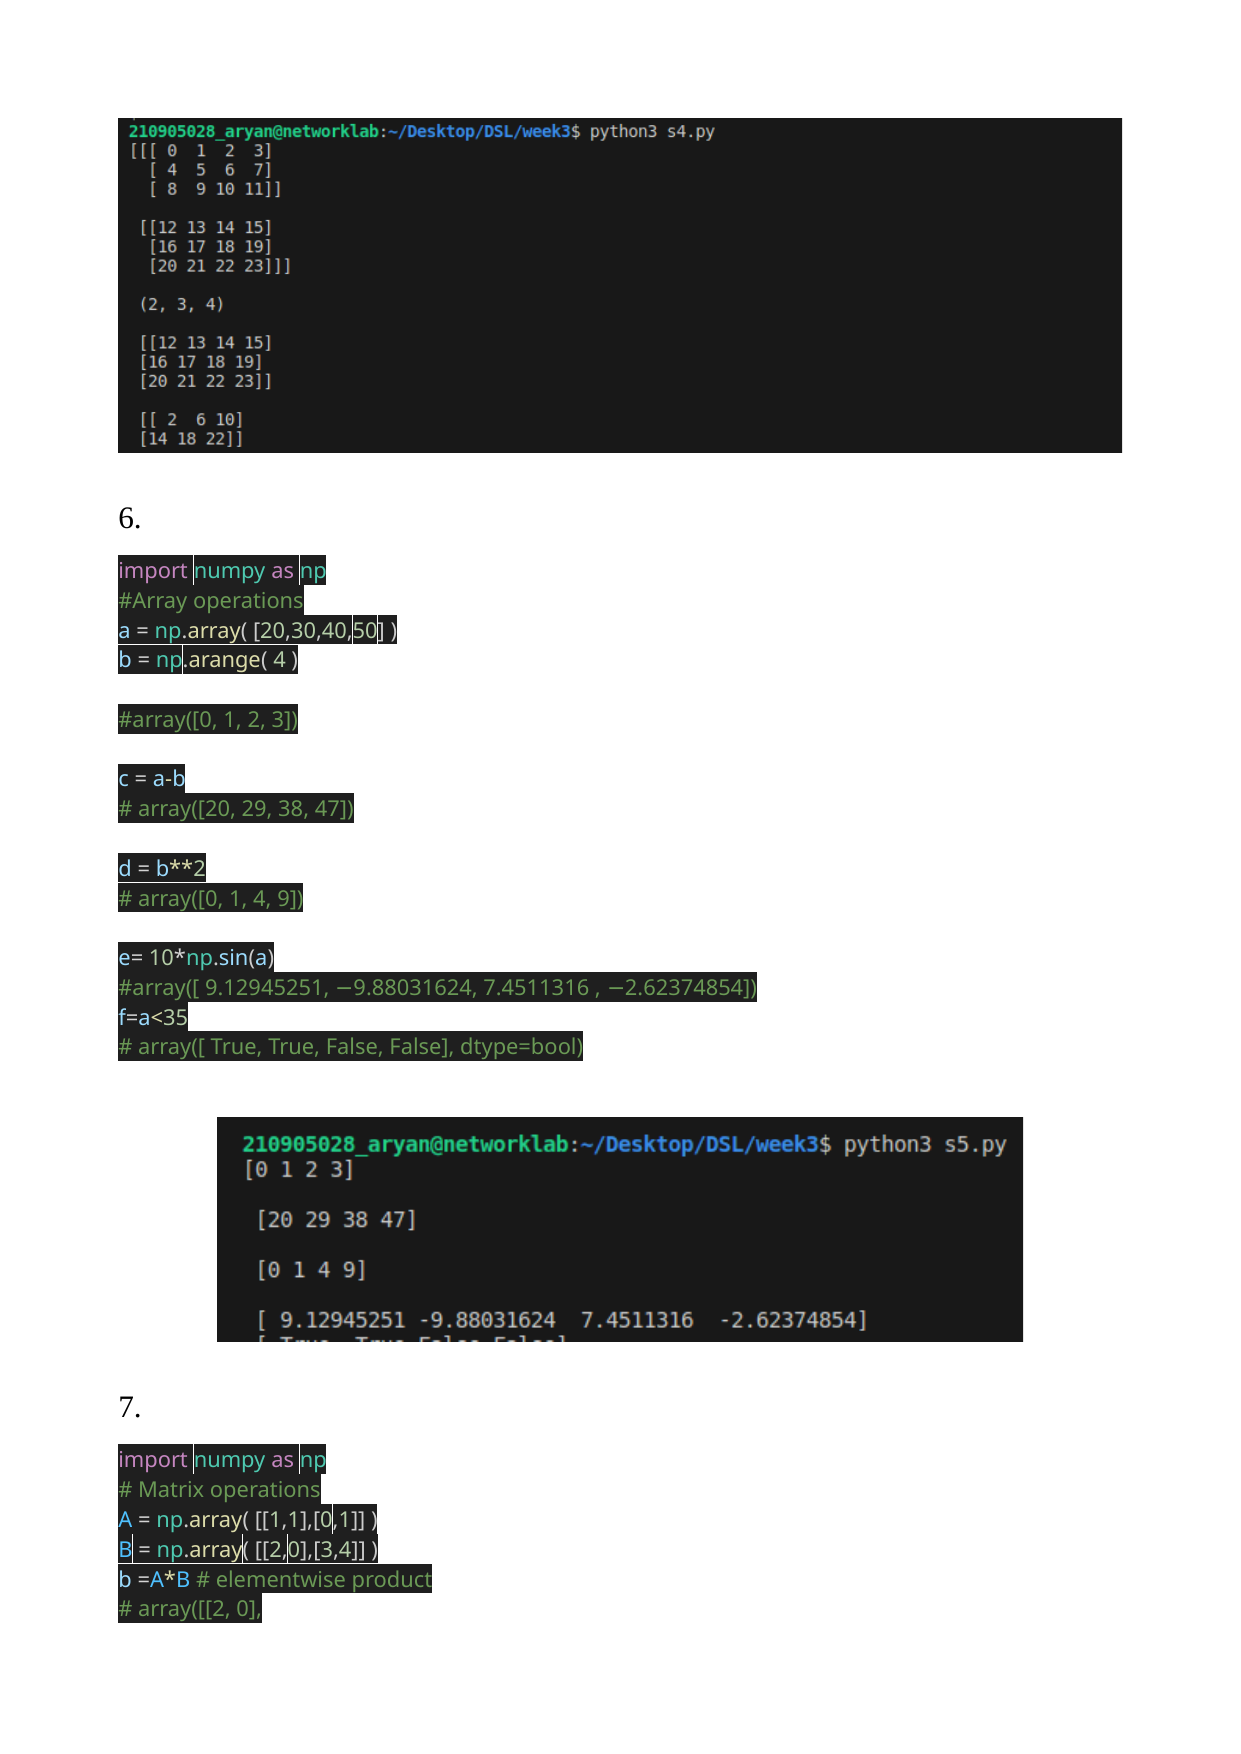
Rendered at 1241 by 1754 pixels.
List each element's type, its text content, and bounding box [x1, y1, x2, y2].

text 6. [118, 453, 1122, 535]
text # array([0, 1, 4, 9]) [118, 882, 1122, 912]
text import numpy as np [118, 1444, 1122, 1474]
picture [118, 118, 1123, 453]
text # array([ True, True, False, False], dtype=bool) [118, 1031, 1122, 1061]
text f=a<35 [118, 1002, 1122, 1031]
text c = a-b [118, 763, 1122, 793]
text A = np.array( [[1,1],[0,1]] ) [118, 1504, 1122, 1534]
text a = np.array( [20,30,40,50] ) [118, 615, 1122, 644]
text # array([[2, 0], [118, 1593, 1122, 1623]
text import numpy as np [118, 555, 1122, 585]
text 7. [118, 1117, 1122, 1424]
picture [217, 1117, 1024, 1342]
text b =A*B # elementwise product [118, 1563, 1122, 1593]
text # array([20, 29, 38, 47]) [118, 793, 1122, 823]
text #array([0, 1, 2, 3]) [118, 704, 1122, 734]
text e= 10*np.sin(a) [118, 942, 1122, 972]
text # Matrix operations [118, 1474, 1122, 1504]
text b = np.arange( 4 ) [118, 644, 1122, 674]
text #array([ 9.12945251, −9.88031624, 7.4511316 , −2.62374854]) [118, 972, 1122, 1002]
text B = np.array( [[2,0],[3,4]] ) [118, 1534, 1122, 1563]
text #Array operations [118, 585, 1122, 615]
text d = b**2 [118, 853, 1122, 882]
